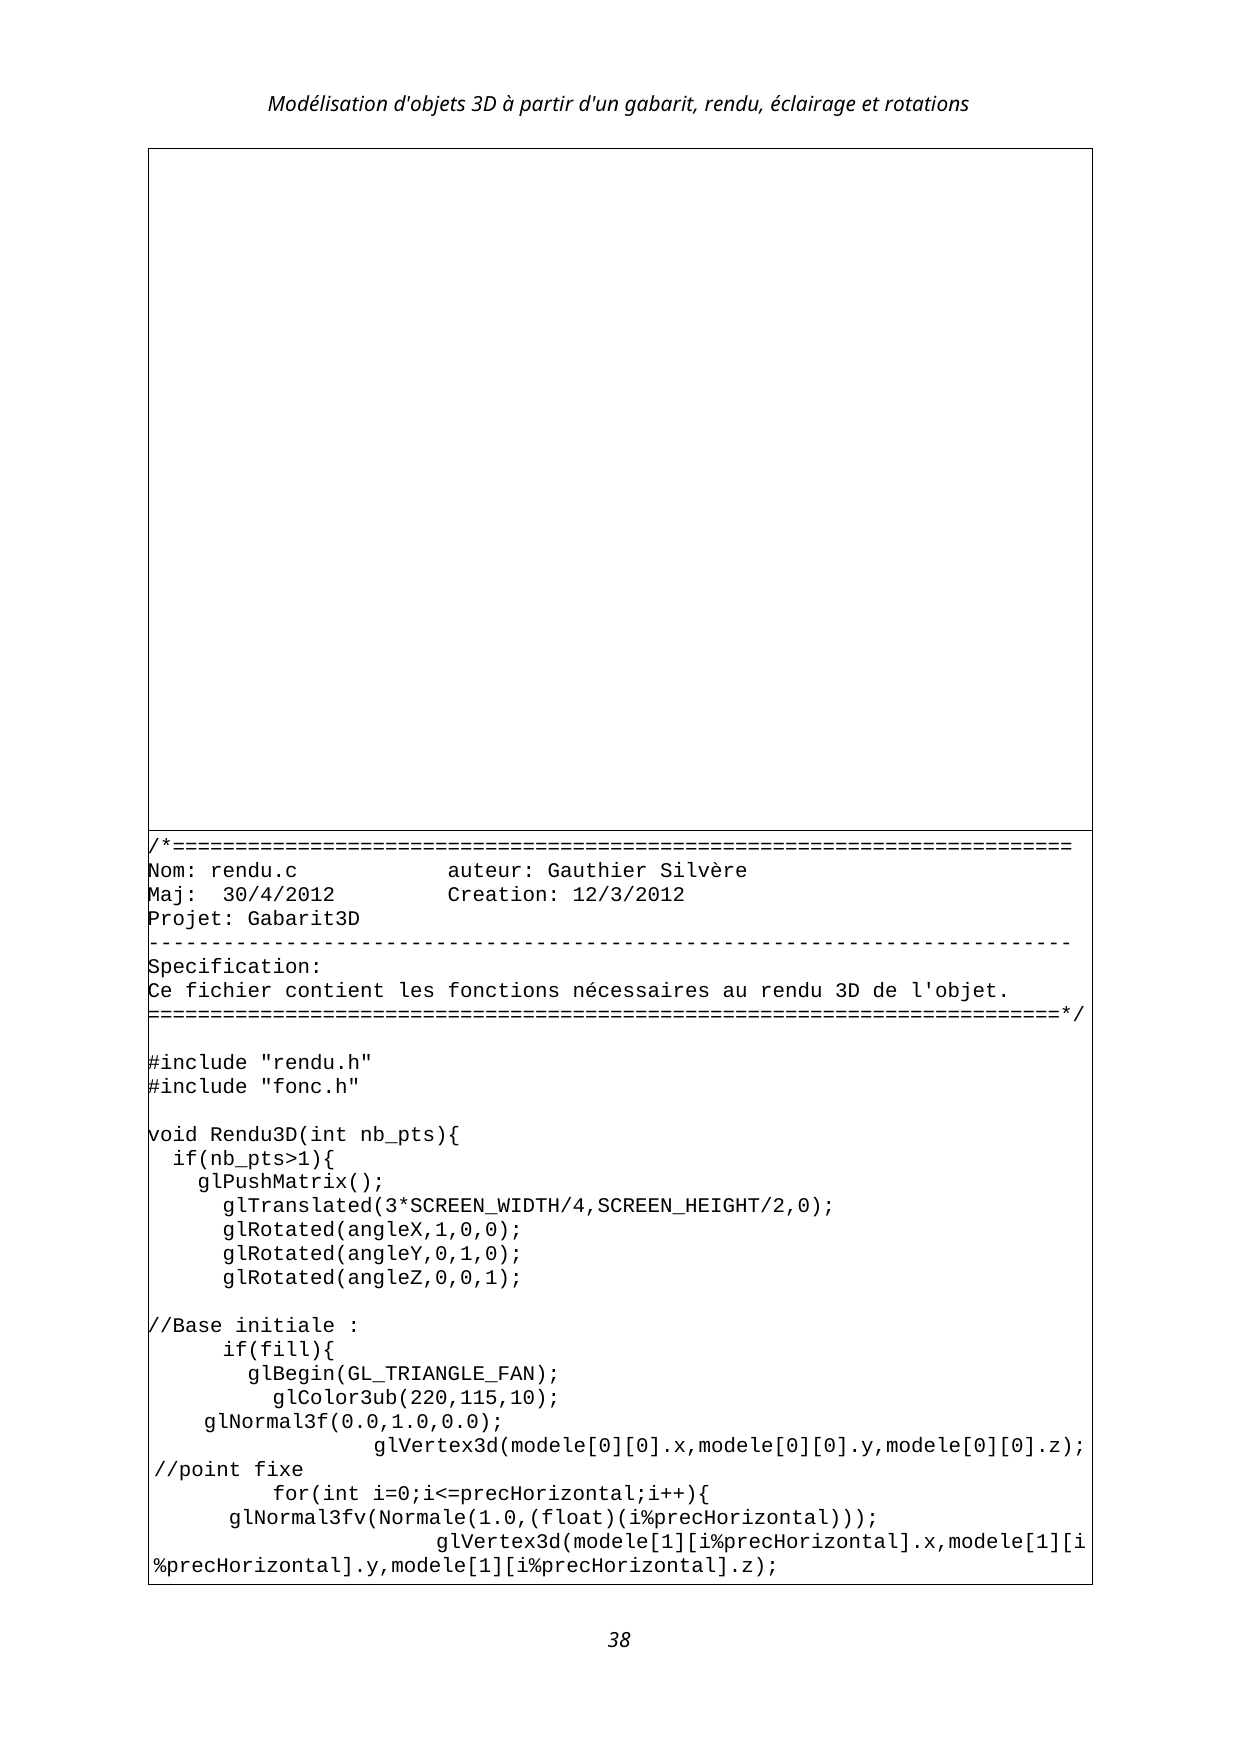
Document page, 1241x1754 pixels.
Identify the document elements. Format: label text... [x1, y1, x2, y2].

table_cell /*======================================================================== Nom: rendu.c auteur: Gauthier Silvère Maj: 30/4/2012 Creation: 12/3/2012 Projet: Gabarit3D -------------------------------------------------------------------------- Specification: Ce fichier contient les fonctions nécessaires au rendu 3D de l'objet. =========================================================================*/ #include "rendu.h" #include "fonc.h" void Rendu3D(int nb_pts){ if(nb_pts>1){ glPushMatrix(); glTranslated(3*SCREEN_WIDTH/4,SCREEN_HEIGHT/2,0); glRotated(angleX,1,0,0); glRotated(angleY,0,1,0); glRotated(angleZ,0,0,1); //Base initiale : if(fill){ glBegin(GL_TRIANGLE_FAN); glColor3ub(220,115,10); glNormal3f(0.0,1.0,0.0); glVertex3d(modele[0][0].x,modele[0][0].y,modele[0][0].z); //point fixe for(int i=0;i<=precHorizontal;i++){ glNormal3fv(Normale(1.0,(float)(i%precHorizontal))); glVertex3d(modele[1][i%precHorizontal].x,modele[1][i%precHorizontal].y,modele[1][i%precHorizontal].z); [149, 831, 1092, 1584]
table_cell [149, 149, 1092, 830]
